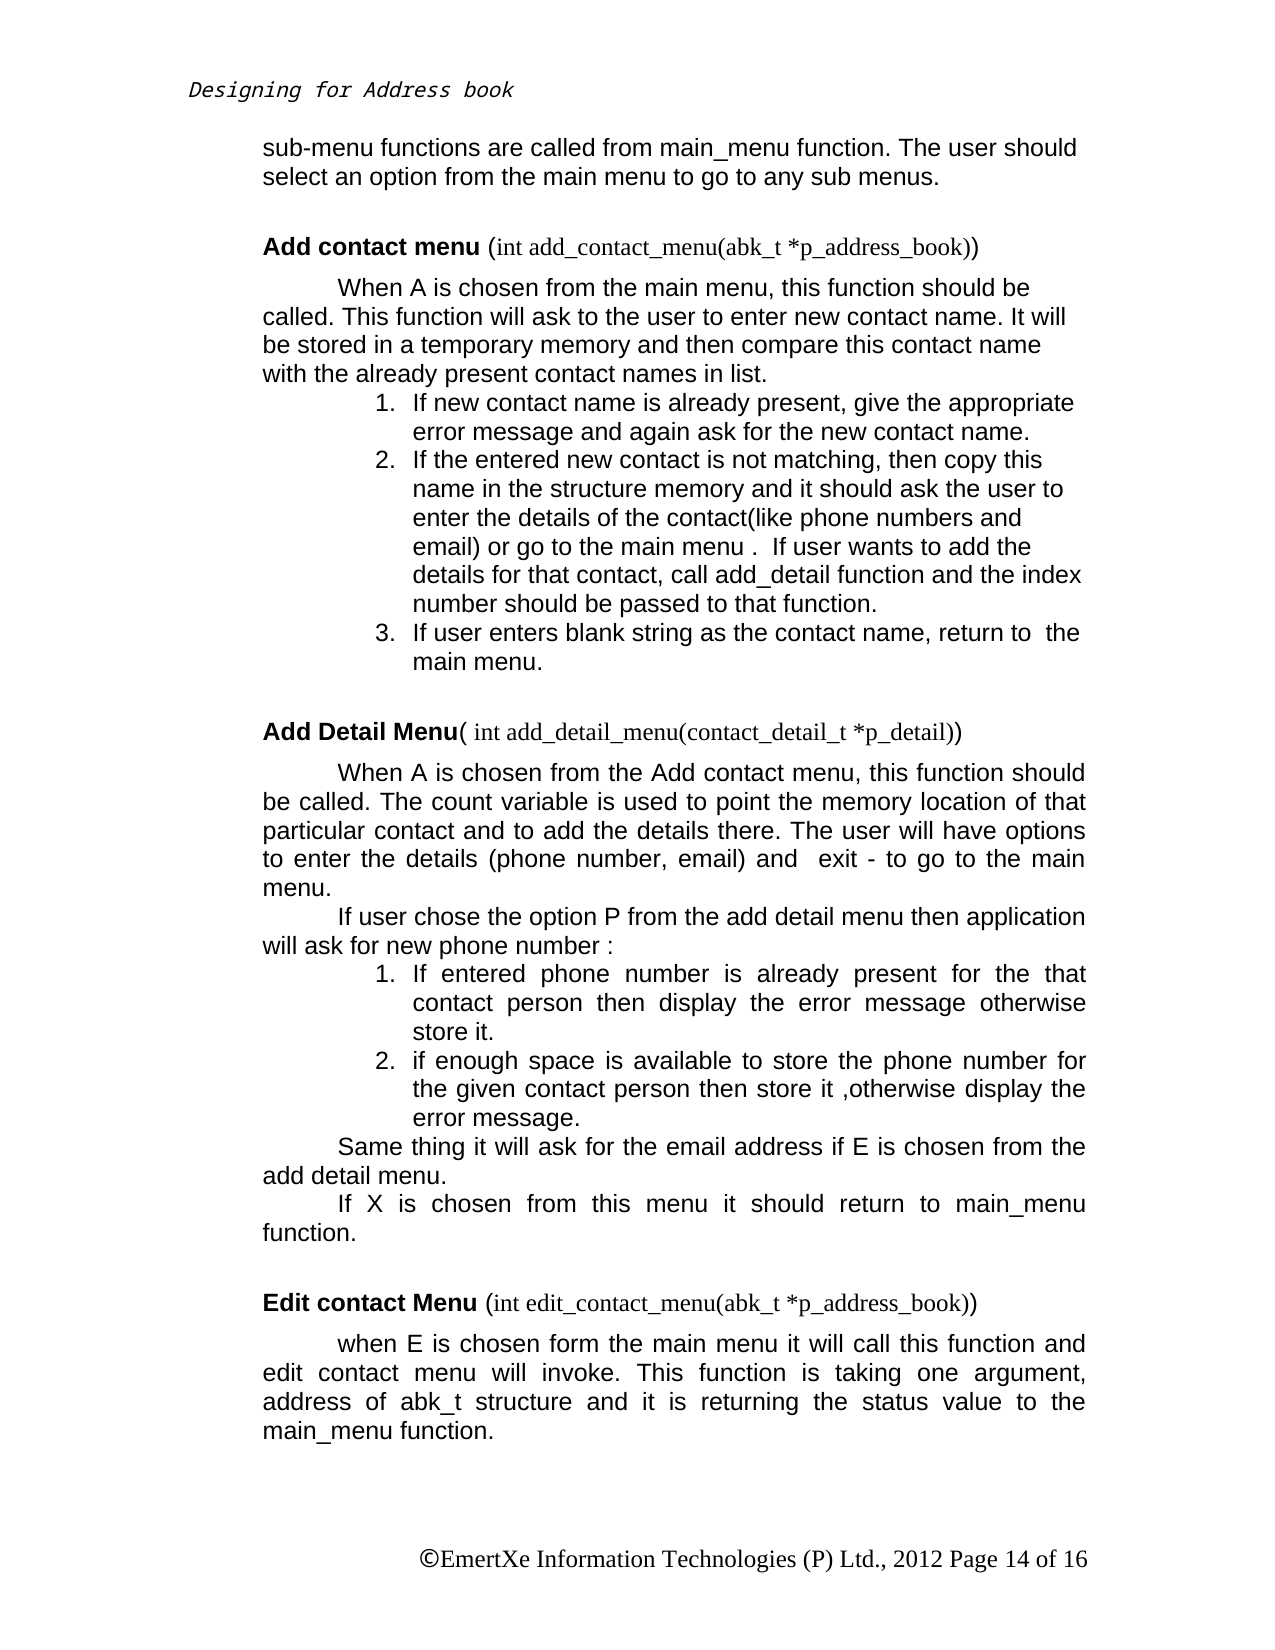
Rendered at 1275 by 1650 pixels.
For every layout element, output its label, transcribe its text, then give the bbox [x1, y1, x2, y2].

list If the entered new contact is not matching, then copy this name in the structure memory and it should ask the user to enter the details of the contact(like phone numbers and email) or go to the main menu . If user wants to add the details for that contact, call add_detail function and the index number should be passed to that function. [375, 446, 1087, 618]
text If user chose the option P from the add detail menu then application will ask for new phone number : [262, 902, 1087, 959]
subtitle Add Detail Menu( int add_detail_menu(contact_detail_t *p_detail)) [262, 717, 1087, 746]
list If new contact name is already present, give the appropriate error message and again ask for the new contact name. [375, 388, 1087, 446]
text when E is chosen form the main menu it will call this function and edit contact menu will invoke. This function is taking one argument, address of abk_t structure and it is returning the status value to the main_menu function. [262, 1329, 1087, 1444]
list If user enters blank string as the contact name, return to the main menu. [375, 618, 1087, 676]
text sub-menu functions are called from main_menu function. The user should select an option from the main menu to go to any sub menus. [262, 133, 1087, 190]
list If entered phone number is already present for the that contact person then display the error message otherwise store it. [375, 959, 1087, 1046]
text When A is chosen from the Add contact menu, this function should be called. The count variable is used to point the memory location of that particular contact and to add the details there. The user will have options to enter the details (phone number, email) and exit - to go to the main menu. [262, 758, 1087, 902]
subtitle Edit contact Menu (int edit_contact_menu(abk_t *p_address_book)) [262, 1288, 1087, 1317]
text Same thing it will ask for the email address if E is chosen from the add detail menu. [262, 1132, 1087, 1189]
subtitle Add contact menu (int add_contact_menu(abk_t *p_address_book)) [262, 232, 1087, 261]
text If X is chosen from this menu it should return to main_menu function. [262, 1189, 1087, 1247]
text When A is chosen from the main menu, this function should be called. This function will ask to the user to enter new contact name. It will be stored in a temporary memory and then compare this contact name with the already present contact names in list. [262, 273, 1087, 388]
list if enough space is available to store the phone number for the given contact person then store it ,otherwise display the error message. [375, 1046, 1087, 1132]
